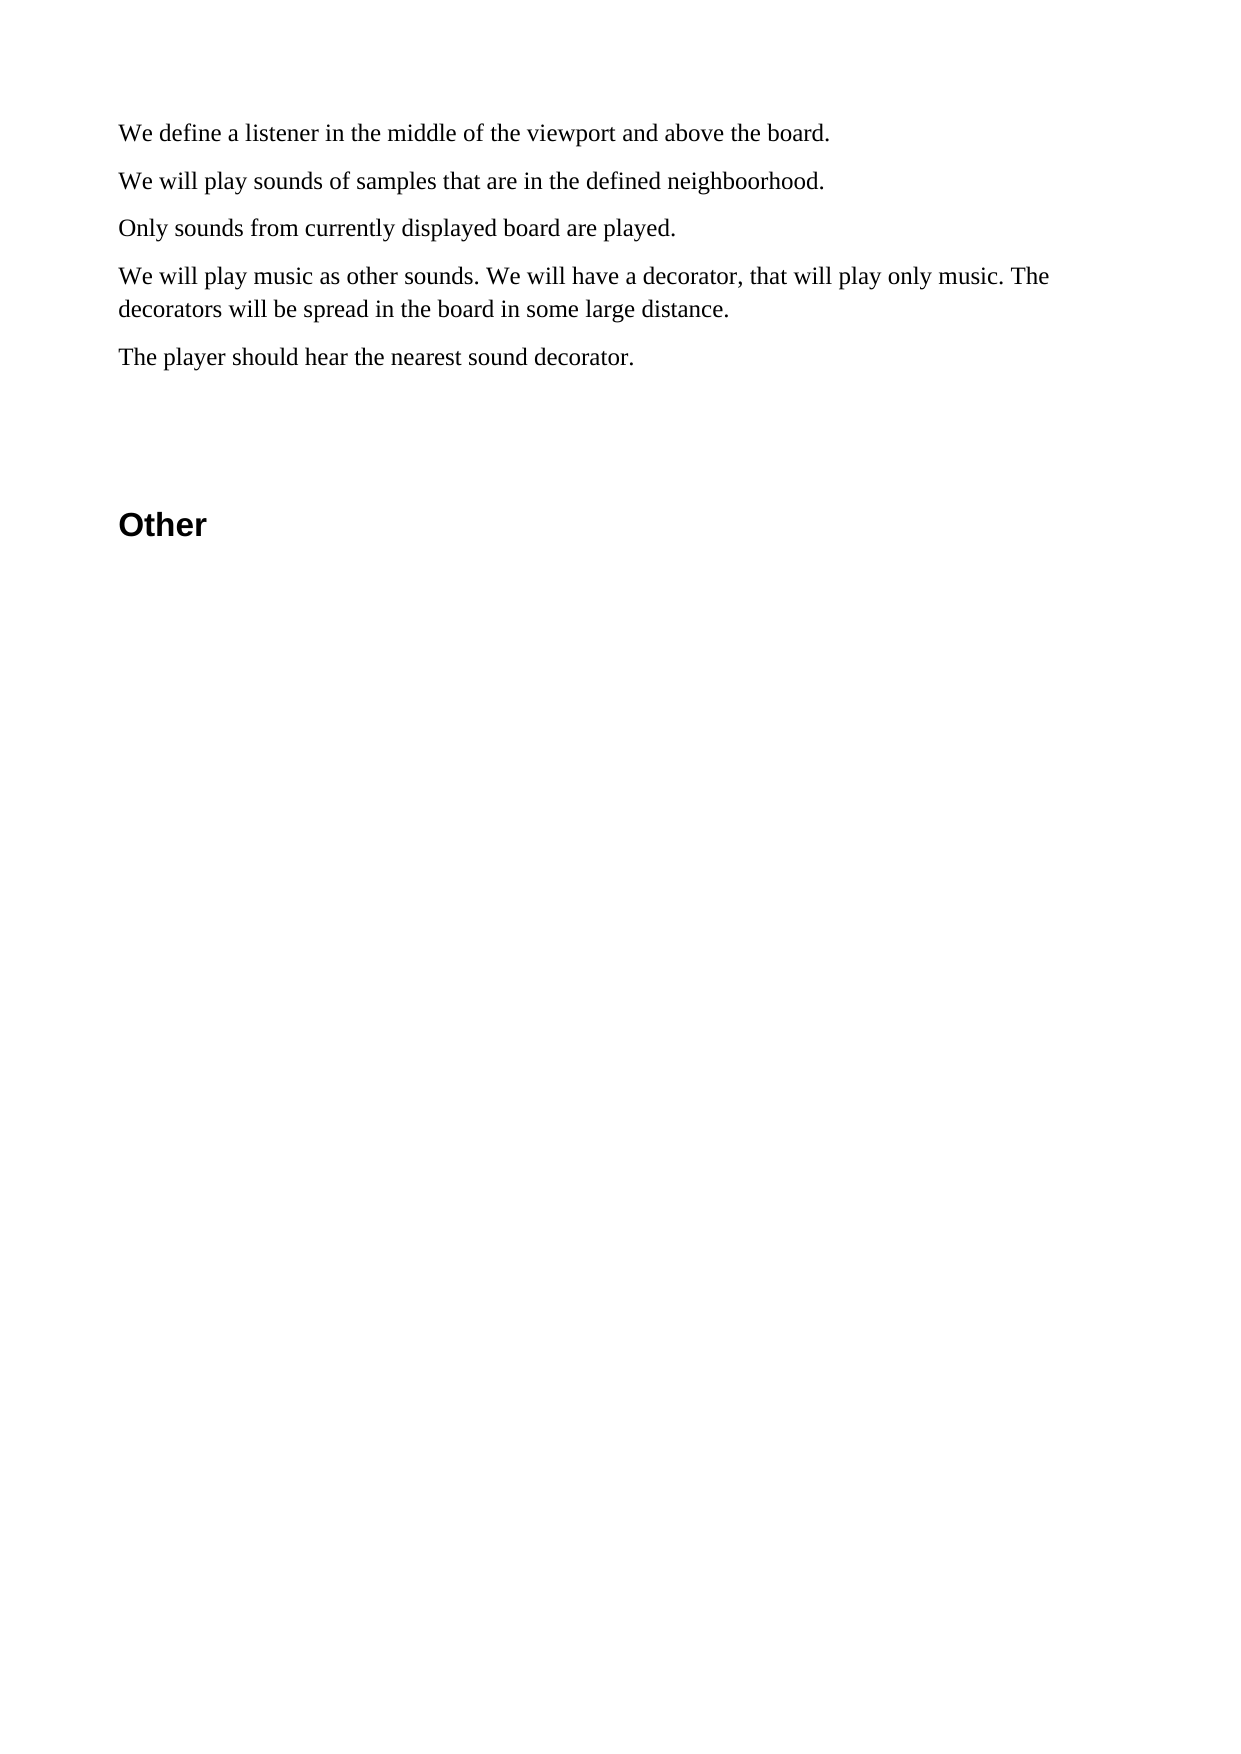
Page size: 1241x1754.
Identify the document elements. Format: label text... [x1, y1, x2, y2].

text We will play sounds of samples that are in the defined neighboorhood. [118, 166, 1122, 194]
text The player should hear the nearest sound decorator. [118, 342, 1122, 370]
text We define a listener in the middle of the viewport and above the board. [118, 118, 1122, 147]
subtitle Other [118, 505, 1122, 544]
text We will play music as other sounds. We will have a decorator, that will play only music. The decorators will be spread in the board in some large distance. [118, 261, 1122, 323]
text Only sounds from currently displayed board are played. [118, 213, 1122, 242]
